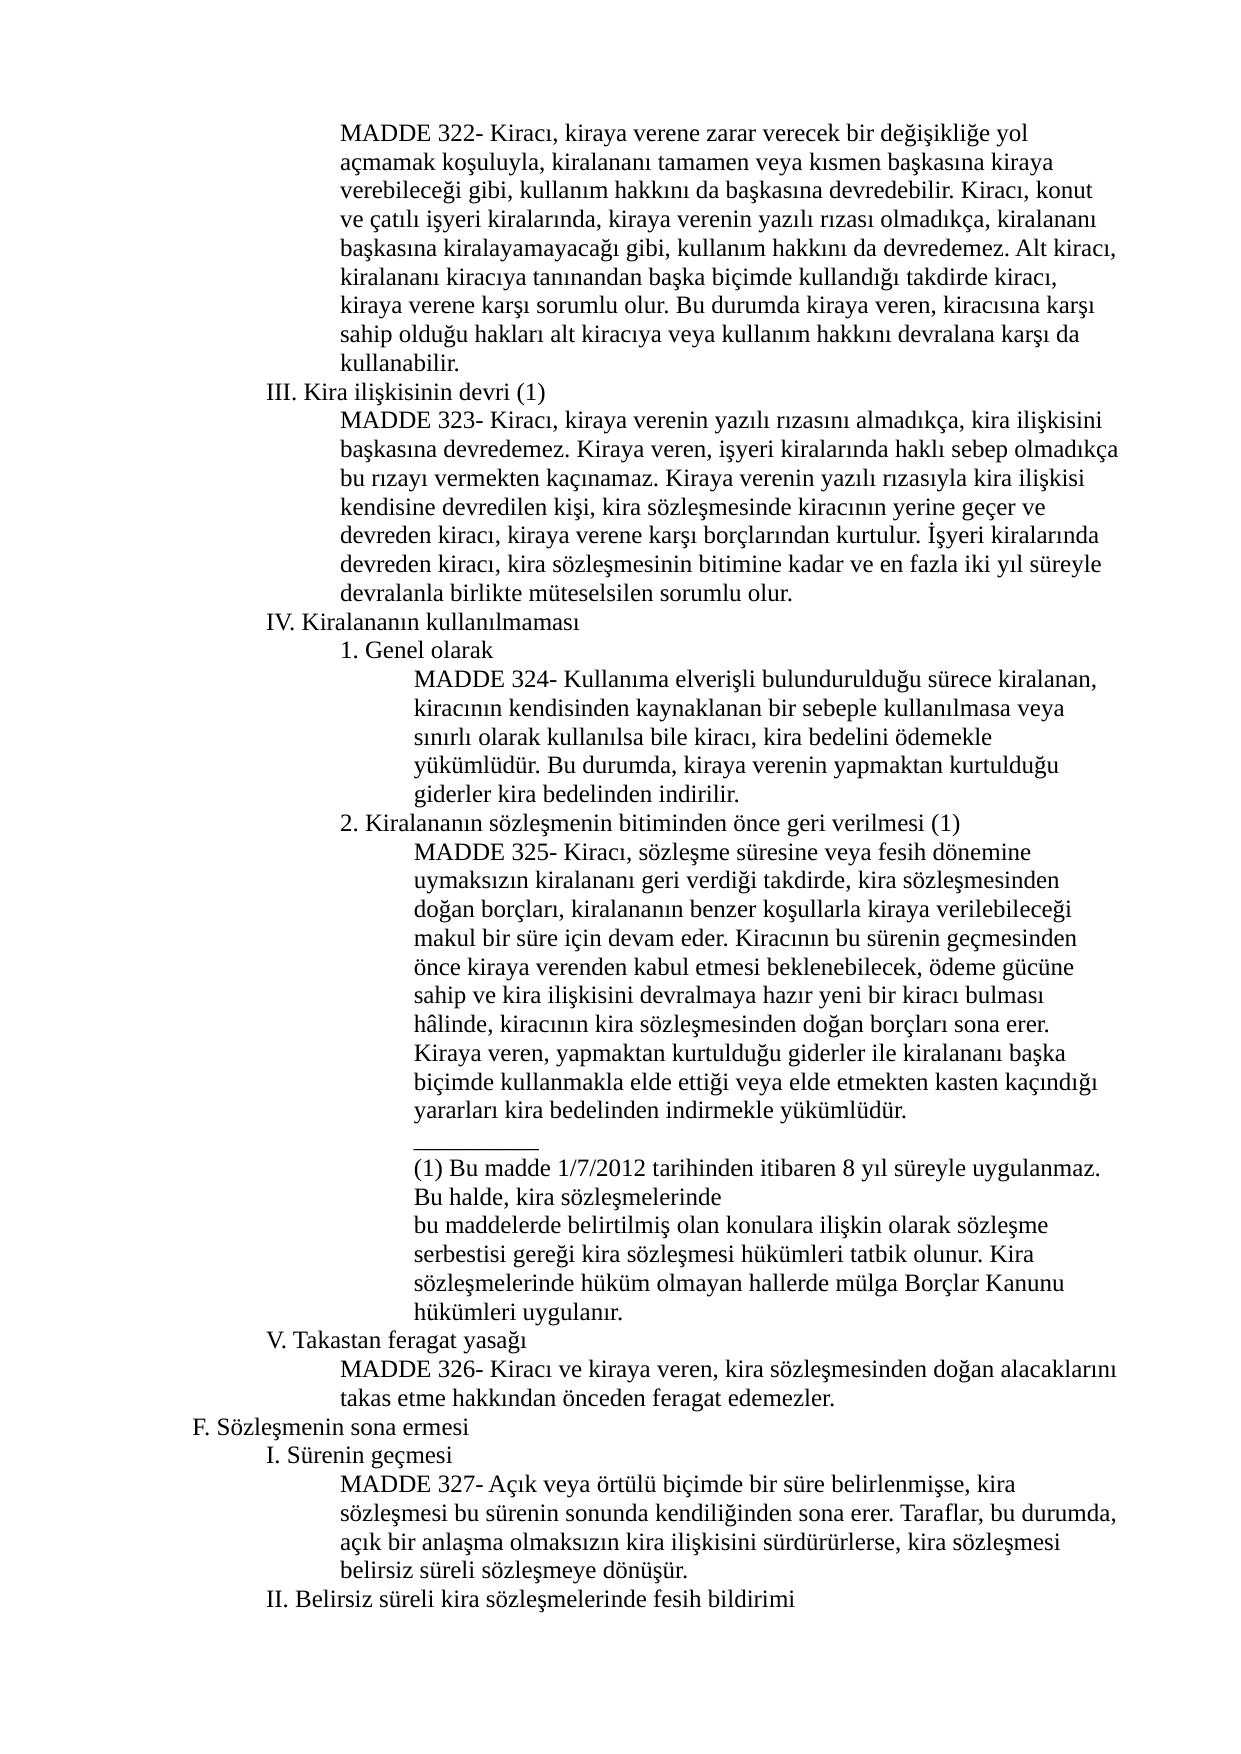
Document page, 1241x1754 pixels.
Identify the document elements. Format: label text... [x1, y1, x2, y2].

text başkasına devredemez. Kiraya veren, işyeri kiralarında haklı sebep olmadıkça [118, 434, 1122, 463]
text başkasına kiralayamayacağı gibi, kullanım hakkını da devredemez. Alt kiracı, [118, 233, 1122, 262]
text IV. Kiralananın kullanılmaması [118, 607, 1122, 636]
text sahip ve kira ilişkisini devralmaya hazır yeni bir kiracı bulması [118, 981, 1122, 1009]
text V. Takastan feragat yasağı [118, 1326, 1122, 1354]
text kiracının kendisinden kaynaklanan bir sebeple kullanılmasa veya sınırlı olarak kullanılsa bile kiracı, kira bedelini ödemekle yükümlüdür. Bu durumda, kiraya verenin yapmaktan kurtulduğu giderler kira bedelinden indirilir. [118, 693, 1122, 808]
text kiraya verene karşı sorumlu olur. Bu durumda kiraya veren, kiracısına karşı [118, 291, 1122, 319]
text Kiraya veren, yapmaktan kurtulduğu giderler ile kiralananı başka [118, 1038, 1122, 1067]
text açık bir anlaşma olmaksızın kira ilişkisini sürdürürlerse, kira sözleşmesi belirsiz süreli sözleşmeye dönüşür. [118, 1527, 1122, 1584]
text yararları kira bedelinden indirmekle yükümlüdür. [118, 1096, 1122, 1124]
text kiralananı kiracıya tanınandan başka biçimde kullandığı takdirde kiracı, [118, 262, 1122, 291]
text 1. Genel olarak [118, 636, 1122, 664]
text 2. Kiralananın sözleşmenin bitiminden önce geri verilmesi (1) [118, 808, 1122, 837]
text devreden kiracı, kira sözleşmesinin bitimine kadar ve en fazla iki yıl süreyle devralanla birlikte müteselsilen sorumlu olur. [118, 549, 1122, 607]
text makul bir süre için devam eder. Kiracının bu sürenin geçmesinden [118, 923, 1122, 952]
text MADDE 325- Kiracı, sözleşme süresine veya fesih dönemine uymaksızın kiralananı geri verdiği takdirde, kira sözleşmesinden doğan borçları, kiralananın benzer koşullarla kiraya verilebileceği [118, 837, 1122, 923]
text II. Belirsiz süreli kira sözleşmelerinde fesih bildirimi [118, 1584, 1122, 1613]
text bu maddelerde belirtilmiş olan konulara ilişkin olarak sözleşme serbestisi gereği kira sözleşmesi hükümleri tatbik olunur. Kira sözleşmelerinde hüküm olmayan hallerde mülga Borçlar Kanunu hükümleri uygulanır. [413, 1211, 1122, 1326]
text bu rızayı vermekten kaçınamaz. Kiraya verenin yazılı rızasıyla kira ilişkisi kendisine devredilen kişi, kira sözleşmesinde kiracının yerine geçer ve devreden kiracı, kiraya verene karşı borçlarından kurtulur. İşyeri kiralarında [118, 463, 1122, 549]
text biçimde kullanmakla elde ettiği veya elde etmekten kasten kaçındığı [118, 1067, 1122, 1096]
text ve çatılı işyeri kiralarında, kiraya verenin yazılı rızası olmadıkça, kiralananı [118, 204, 1122, 233]
text (1) Bu madde 1/7/2012 tarihinden itibaren 8 yıl süreyle uygulanmaz. Bu halde, kira sözleşmelerinde [413, 1153, 1122, 1211]
text MADDE 323- Kiracı, kiraya verenin yazılı rızasını almadıkça, kira ilişkisini [118, 406, 1122, 434]
text MADDE 327- Açık veya örtülü biçimde bir süre belirlenmişse, kira sözleşmesi bu sürenin sonunda kendiliğinden sona erer. Taraflar, bu durumda, [118, 1469, 1122, 1527]
text sahip olduğu hakları alt kiracıya veya kullanım hakkını devralana karşı da kullanabilir. [118, 319, 1122, 377]
text hâlinde, kiracının kira sözleşmesinden doğan borçları sona erer. [118, 1009, 1122, 1038]
text __________ [413, 1124, 1122, 1153]
text MADDE 324- Kullanıma elverişli bulundurulduğu sürece kiralanan, [118, 664, 1122, 693]
text F. Sözleşmenin sona ermesi [118, 1412, 1122, 1441]
text MADDE 322- Kiracı, kiraya verene zarar verecek bir değişikliğe yol açmamak koşuluyla, kiralananı tamamen veya kısmen başkasına kiraya verebileceği gibi, kullanım hakkını da başkasına devredebilir. Kiracı, konut [118, 118, 1122, 204]
text MADDE 326- Kiracı ve kiraya veren, kira sözleşmesinden doğan alacaklarını takas etme hakkından önceden feragat edemezler. [118, 1354, 1122, 1412]
text I. Sürenin geçmesi [118, 1441, 1122, 1469]
text III. Kira ilişkisinin devri (1) [118, 377, 1122, 406]
text önce kiraya verenden kabul etmesi beklenebilecek, ödeme gücüne [118, 952, 1122, 981]
